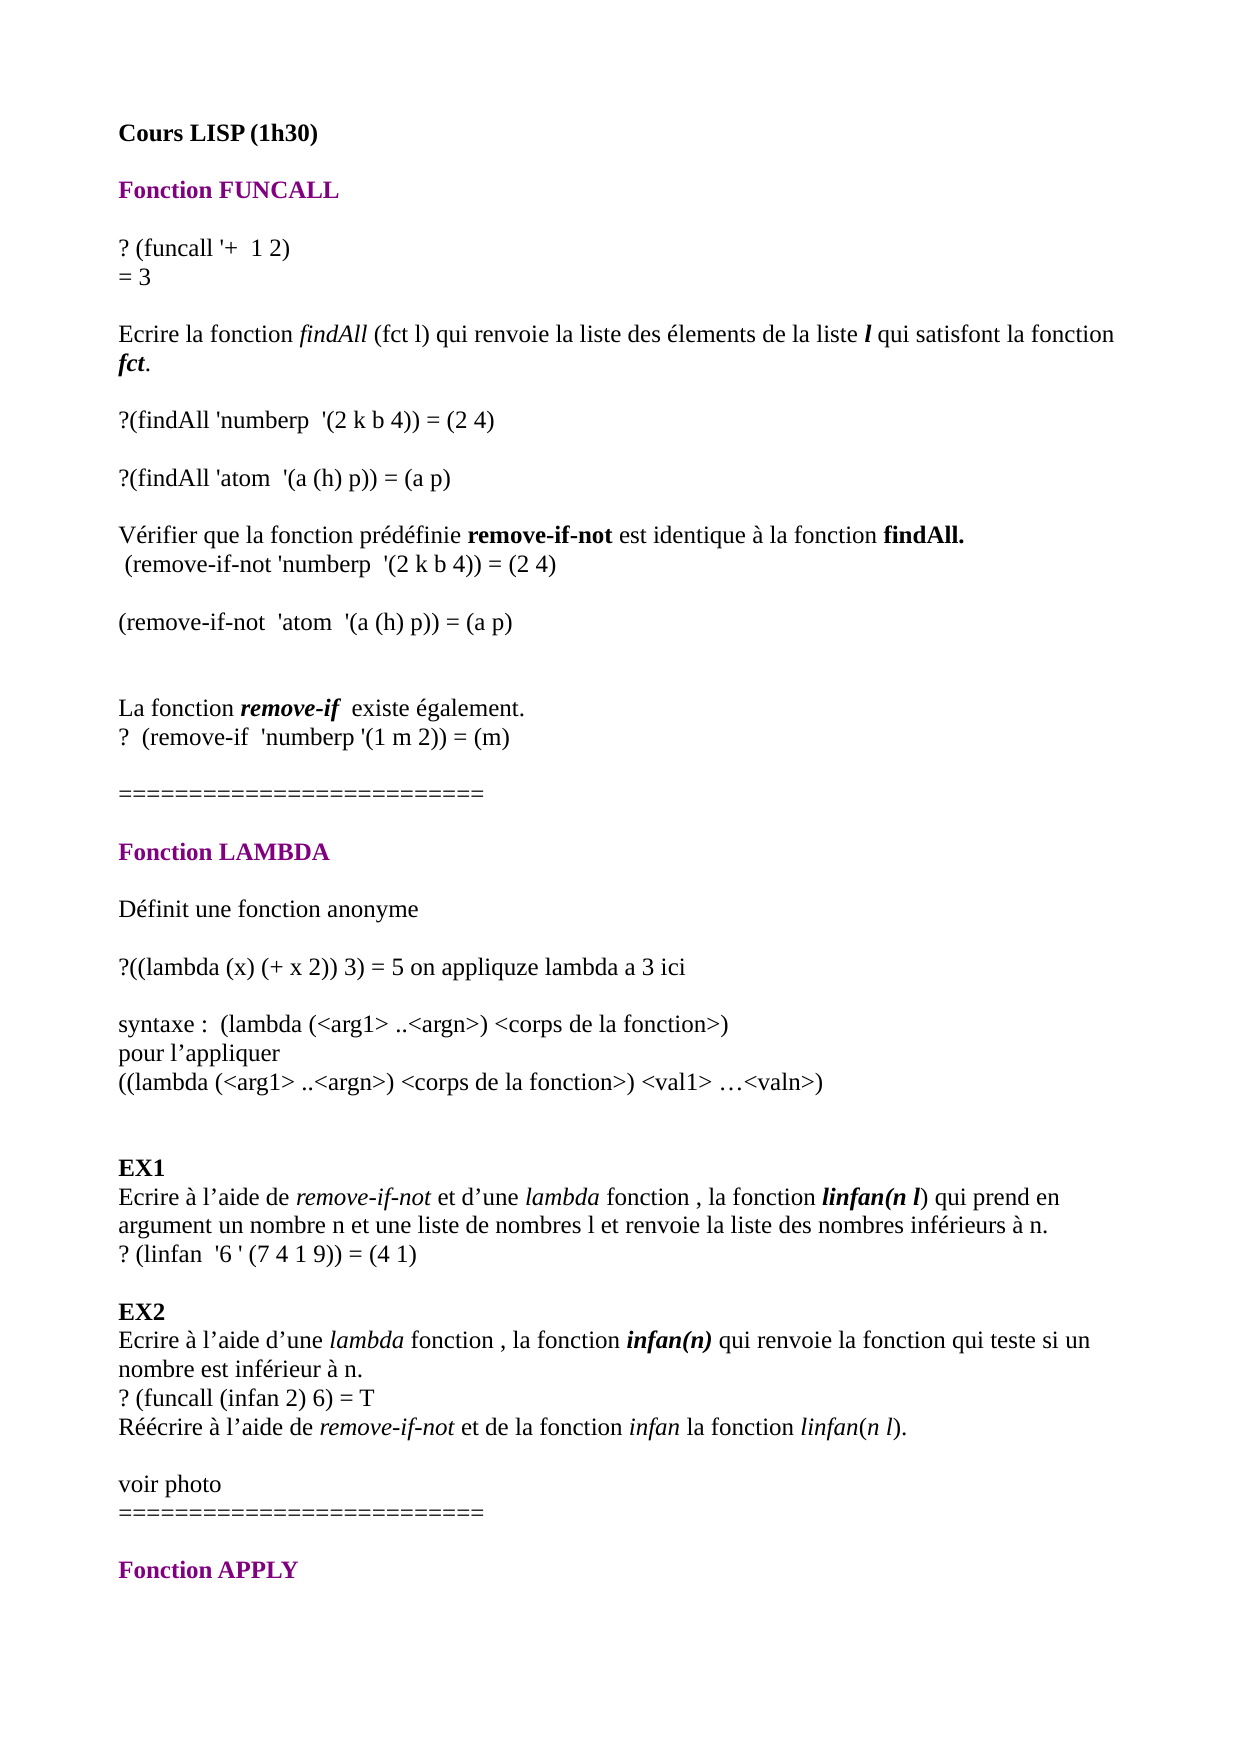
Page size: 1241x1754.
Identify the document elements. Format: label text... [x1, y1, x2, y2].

text ? (linfan '6 ' (7 4 1 9)) = (4 1) [118, 1239, 1122, 1268]
text pour l’appliquer [118, 1038, 1122, 1067]
text La fonction remove-if existe également. [118, 693, 1122, 722]
text Définit une fonction anonyme [118, 894, 1122, 923]
text Ecrire à l’aide d’une lambda fonction , la fonction infan(n) qui renvoie la fonction qui teste si un nombre est inférieur à n. [118, 1326, 1122, 1383]
text Ecrire à l’aide de remove-if-not et d’une lambda fonction , la fonction linfan(n l) qui prend en argument un nombre n et une liste de nombres l et renvoie la liste des nombres inférieurs à n. [118, 1182, 1122, 1239]
text ? (funcall '+ 1 2) [118, 233, 1122, 262]
text ? (remove-if 'numberp '(1 m 2)) = (m) [118, 722, 1122, 751]
text ? (funcall (infan 2) 6) = T [118, 1383, 1122, 1412]
text syntaxe : (lambda (<arg1> ..<argn>) <corps de la fonction>) [118, 1009, 1122, 1038]
text Réécrire à l’aide de remove-if-not et de la fonction infan la fonction linfan(n l). [118, 1412, 1122, 1441]
text Fonction APPLY [118, 1556, 1122, 1584]
text (remove-if-not 'numberp '(2 k b 4)) = (2 4) [118, 549, 1122, 578]
text Ecrire la fonction findAll (fct l) qui renvoie la liste des élements de la liste l qui satisfont la fonction fct. [118, 319, 1122, 377]
text EX2 [118, 1297, 1122, 1326]
text ========================== [118, 779, 1122, 808]
text ========================== [118, 1498, 1122, 1527]
text ?(findAll 'atom '(a (h) p)) = (a p) [118, 463, 1122, 492]
text = 3 [118, 262, 1122, 291]
text ?((lambda (x) (+ x 2)) 3) = 5 on appliquze lambda a 3 ici [118, 952, 1122, 981]
text Fonction FUNCALL [118, 176, 1122, 204]
text ?(findAll 'numberp '(2 k b 4)) = (2 4) [118, 406, 1122, 434]
text (remove-if-not 'atom '(a (h) p)) = (a p) [118, 607, 1122, 636]
text Cours LISP (1h30) [118, 118, 1122, 147]
text ((lambda (<arg1> ..<argn>) <corps de la fonction>) <val1> …<valn>) [118, 1067, 1122, 1096]
text Fonction LAMBDA [118, 837, 1122, 866]
text Vérifier que la fonction prédéfinie remove-if-not est identique à la fonction findAll. [118, 521, 1122, 549]
text voir photo [118, 1469, 1122, 1498]
text EX1 [118, 1153, 1122, 1182]
